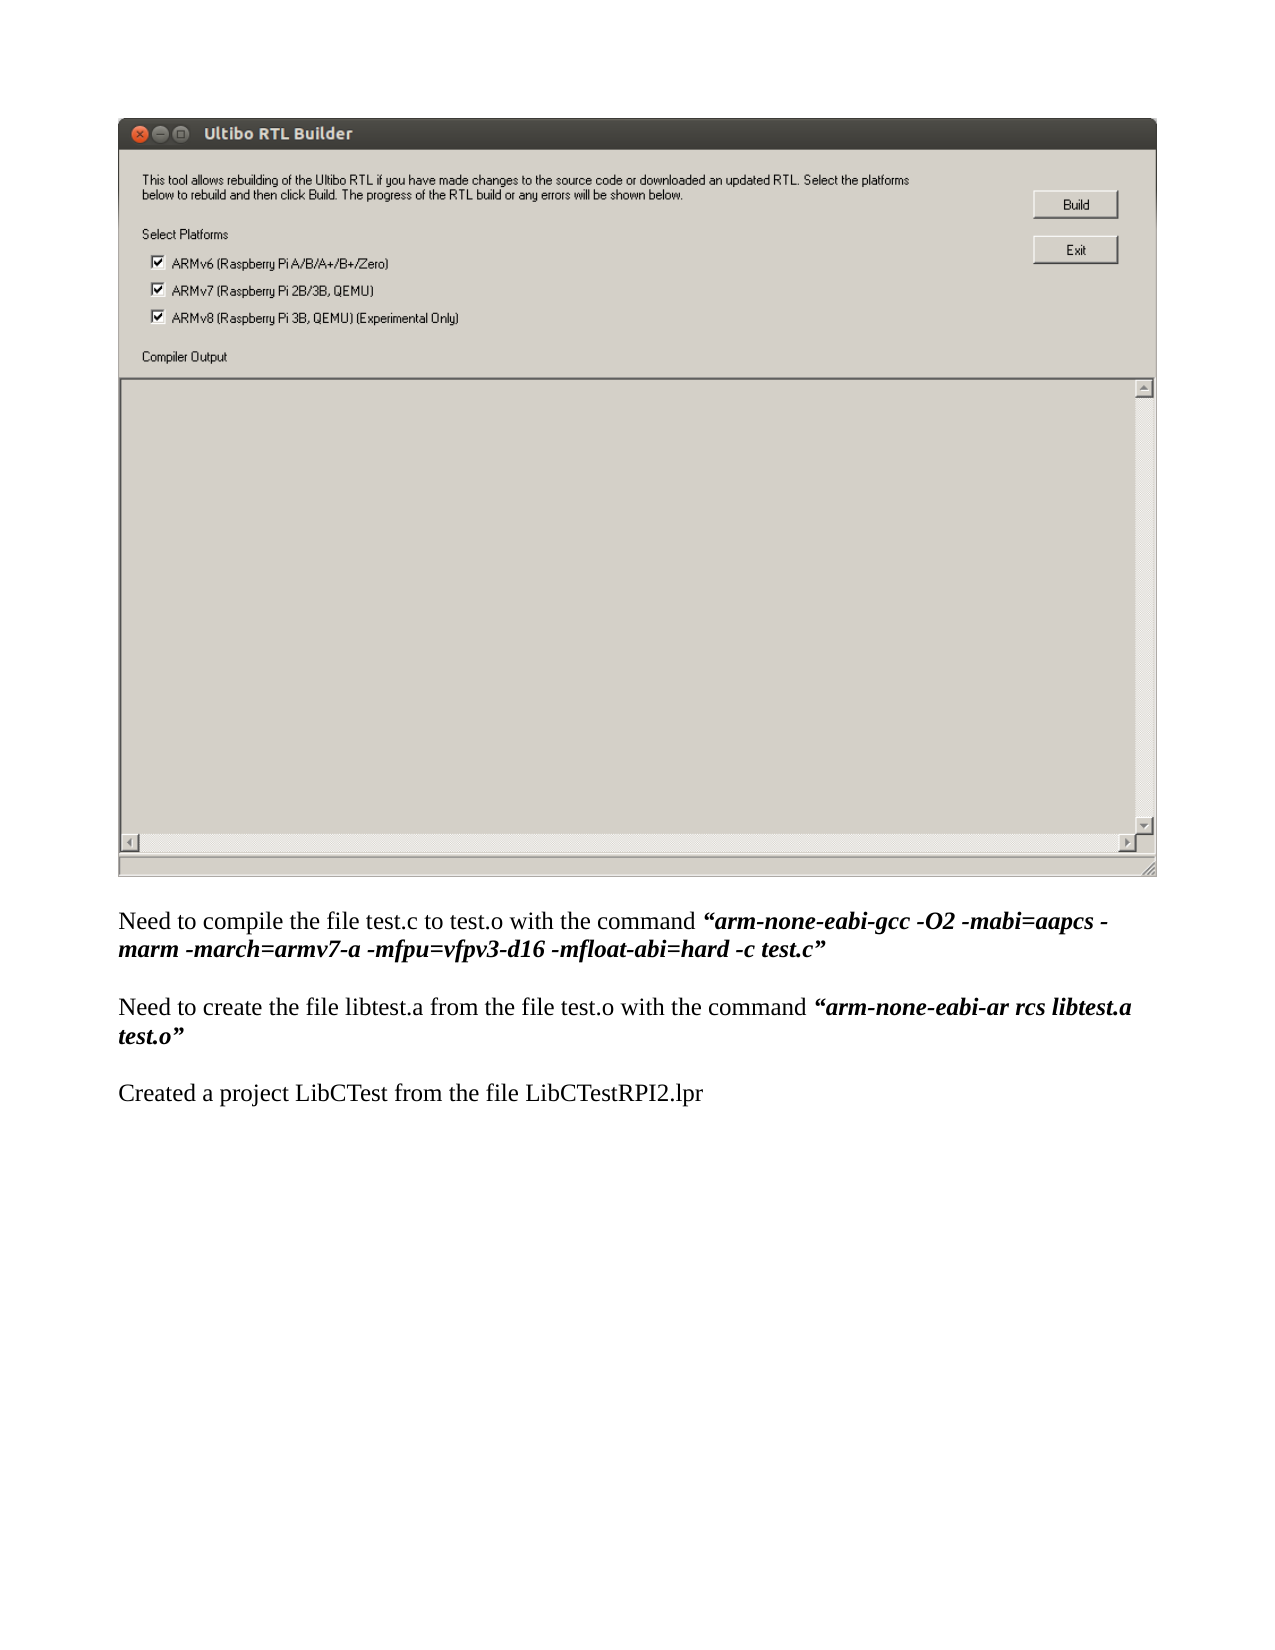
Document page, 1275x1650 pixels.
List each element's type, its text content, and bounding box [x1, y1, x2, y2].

text Need to compile the file test.c to test.o with the command “arm-none-eabi-gcc -O2 -mabi=aapcs -marm -march=armv7-a -mfpu=vfpv3-d16 -mfloat-abi=hard -c test.c” [118, 906, 1157, 963]
picture [118, 118, 1157, 877]
text Created a project LibCTest from the file LibCTestRPI2.lpr [118, 1078, 1157, 1107]
text Need to create the file libtest.a from the file test.o with the command “arm-none-eabi-ar rcs libtest.a test.o” [118, 992, 1157, 1049]
